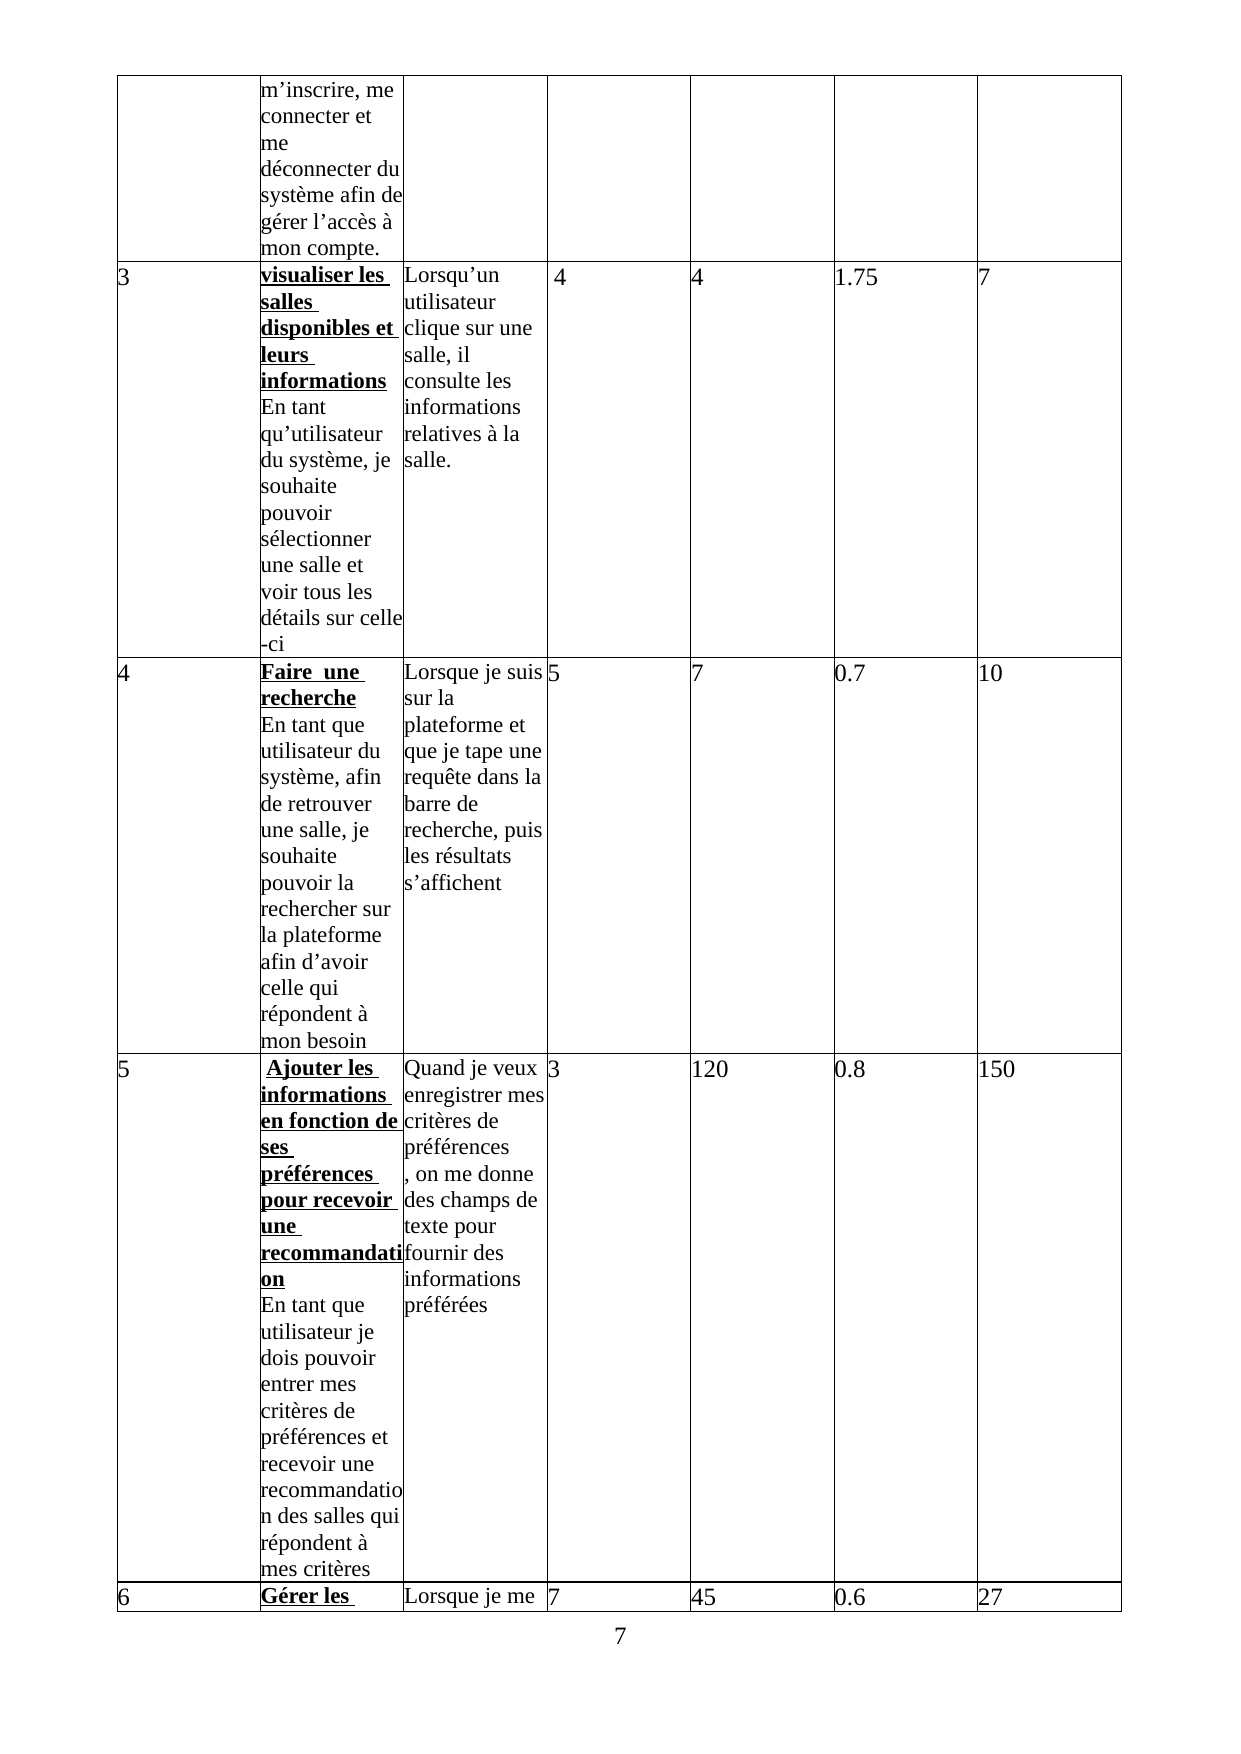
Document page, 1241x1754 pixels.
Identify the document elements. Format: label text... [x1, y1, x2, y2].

table_cell 27 [978, 1583, 1121, 1611]
table_cell 6 [118, 1583, 260, 1611]
table_cell [118, 76, 260, 261]
table_cell m’inscrire, me connecter et me déconnecter du système afin de gérer l’accès à mon compte. [261, 76, 403, 261]
table_cell 0.6 [835, 1583, 977, 1611]
table_cell Ajouter les informations en fonction de [261, 1054, 403, 1130]
table_cell 10 [978, 658, 1121, 1053]
table_cell Quand je veux enregistrer mes critères de préférences , on me donne des champs de texte pour fournir des informations préférées [404, 1054, 547, 1581]
table_cell 45 [691, 1583, 834, 1611]
table_cell 4 [118, 658, 260, 1053]
table_cell 4 [691, 262, 834, 657]
table_cell 7 [548, 1583, 690, 1611]
table_cell Faire une recherche En tant que utilisateur du système, afin de retrouver une salle, je souhaite pouvoir la rechercher sur la plateforme afin d’avoir celle qui répondent à mon besoin [261, 658, 403, 1053]
table_cell 7 [691, 658, 834, 1053]
table_cell [835, 76, 977, 261]
table_cell Lorsque je suis sur la plateforme et que je tape une requête dans la barre de recherche, puis les résultats s’affichent [404, 658, 547, 1053]
table_cell [404, 76, 547, 261]
table_cell 5 [548, 658, 690, 1053]
table_cell 3 [118, 262, 260, 657]
table_cell 3 [548, 1054, 690, 1581]
table_cell 150 [978, 1054, 1121, 1581]
table_cell Lorsqu’un utilisateur clique sur une salle, il consulte les informations relatives à la salle. [404, 262, 547, 657]
table_cell 0.7 [835, 658, 977, 1053]
table_cell [978, 76, 1121, 261]
table_cell Gérer les [261, 1583, 403, 1611]
table_cell 0.8 [835, 1054, 977, 1581]
table_cell 4 [548, 262, 690, 657]
table_cell 7 [978, 262, 1121, 657]
table_cell 5 [118, 1054, 260, 1581]
table_cell 120 [691, 1054, 834, 1581]
table_cell [548, 76, 690, 261]
table_cell visualiser les salles disponibles et leurs informations En tant qu’utilisateur du système, je souhaite pouvoir sélectionner une salle et voir tous les détails sur celle -ci [261, 262, 403, 657]
table_cell 1.75 [835, 262, 977, 657]
table_cell on En tant que utilisateur je dois pouvoir entrer mes critères de préférences et recevoir une recommandation des salles qui répondent à mes critères [261, 1263, 403, 1581]
table_cell Lorsque je me [404, 1583, 547, 1611]
table_cell [691, 76, 834, 261]
table_cell ses préférences pour recevoir une recommandati [261, 1131, 403, 1262]
